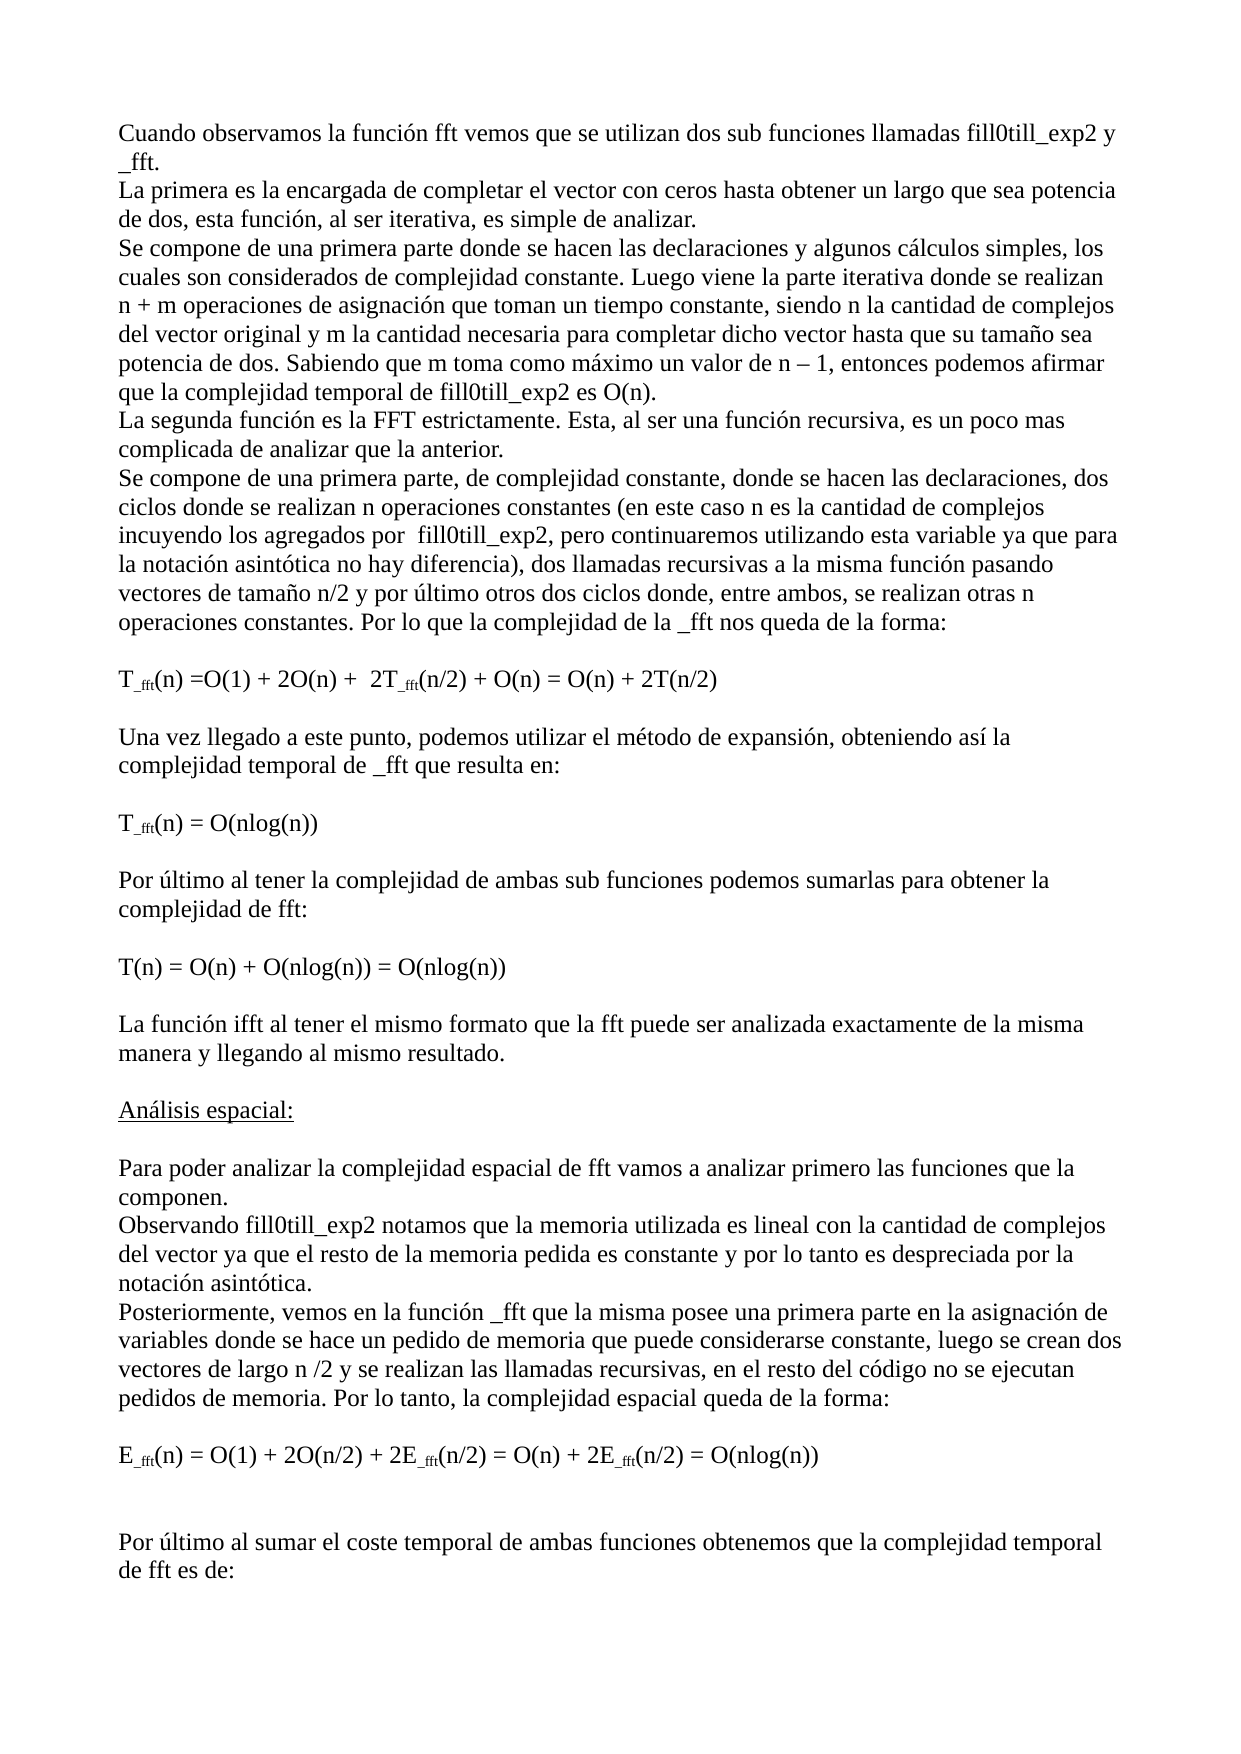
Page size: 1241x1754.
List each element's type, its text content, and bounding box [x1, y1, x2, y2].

text T_fft(n) =O(1) + 2O(n) + 2T_fft(n/2) + O(n) = O(n) + 2T(n/2) [118, 664, 1122, 693]
text Por último al tener la complejidad de ambas sub funciones podemos sumarlas para obtener la complejidad de fft: [118, 866, 1122, 923]
text La función ifft al tener el mismo formato que la fft puede ser analizada exactamente de la misma manera y llegando al mismo resultado. [118, 1009, 1122, 1067]
text La primera es la encargada de completar el vector con ceros hasta obtener un largo que sea potencia de dos, esta función, al ser iterativa, es simple de analizar. [118, 176, 1122, 233]
text Observando fill0till_exp2 notamos que la memoria utilizada es lineal con la cantidad de complejos del vector ya que el resto de la memoria pedida es constante y por lo tanto es despreciada por la notación asintótica. [118, 1211, 1122, 1297]
text E_fft(n) = O(1) + 2O(n/2) + 2E_fft(n/2) = O(n) + 2E_fft(n/2) = O(nlog(n)) [118, 1441, 1122, 1469]
text T_fft(n) = O(nlog(n)) [118, 808, 1122, 837]
text Por último al sumar el coste temporal de ambas funciones obtenemos que la complejidad temporal de fft es de: [118, 1527, 1122, 1584]
text Se compone de una primera parte donde se hacen las declaraciones y algunos cálculos simples, los cuales son considerados de complejidad constante. Luego viene la parte iterativa donde se realizan n + m operaciones de asignación que toman un tiempo constante, siendo n la cantidad de complejos del vector original y m la cantidad necesaria para completar dicho vector hasta que su tamaño sea potencia de dos. Sabiendo que m toma como máximo un valor de n – 1, entonces podemos afirmar que la complejidad temporal de fill0till_exp2 es O(n). [118, 233, 1122, 406]
text Análisis espacial: [118, 1096, 1122, 1124]
text Cuando observamos la función fft vemos que se utilizan dos sub funciones llamadas fill0till_exp2 y _fft. [118, 118, 1122, 176]
text T(n) = O(n) + O(nlog(n)) = O(nlog(n)) [118, 952, 1122, 981]
text Una vez llegado a este punto, podemos utilizar el método de expansión, obteniendo así la complejidad temporal de _fft que resulta en: [118, 722, 1122, 779]
text Posteriormente, vemos en la función _fft que la misma posee una primera parte en la asignación de variables donde se hace un pedido de memoria que puede considerarse constante, luego se crean dos vectores de largo n /2 y se realizan las llamadas recursivas, en el resto del código no se ejecutan pedidos de memoria. Por lo tanto, la complejidad espacial queda de la forma: [118, 1297, 1122, 1412]
text Para poder analizar la complejidad espacial de fft vamos a analizar primero las funciones que la componen. [118, 1153, 1122, 1211]
text Se compone de una primera parte, de complejidad constante, donde se hacen las declaraciones, dos ciclos donde se realizan n operaciones constantes (en este caso n es la cantidad de complejos incuyendo los agregados por fill0till_exp2, pero continuaremos utilizando esta variable ya que para la notación asintótica no hay diferencia), dos llamadas recursivas a la misma función pasando vectores de tamaño n/2 y por último otros dos ciclos donde, entre ambos, se realizan otras n operaciones constantes. Por lo que la complejidad de la _fft nos queda de la forma: [118, 463, 1122, 636]
text La segunda función es la FFT estrictamente. Esta, al ser una función recursiva, es un poco mas complicada de analizar que la anterior. [118, 406, 1122, 463]
